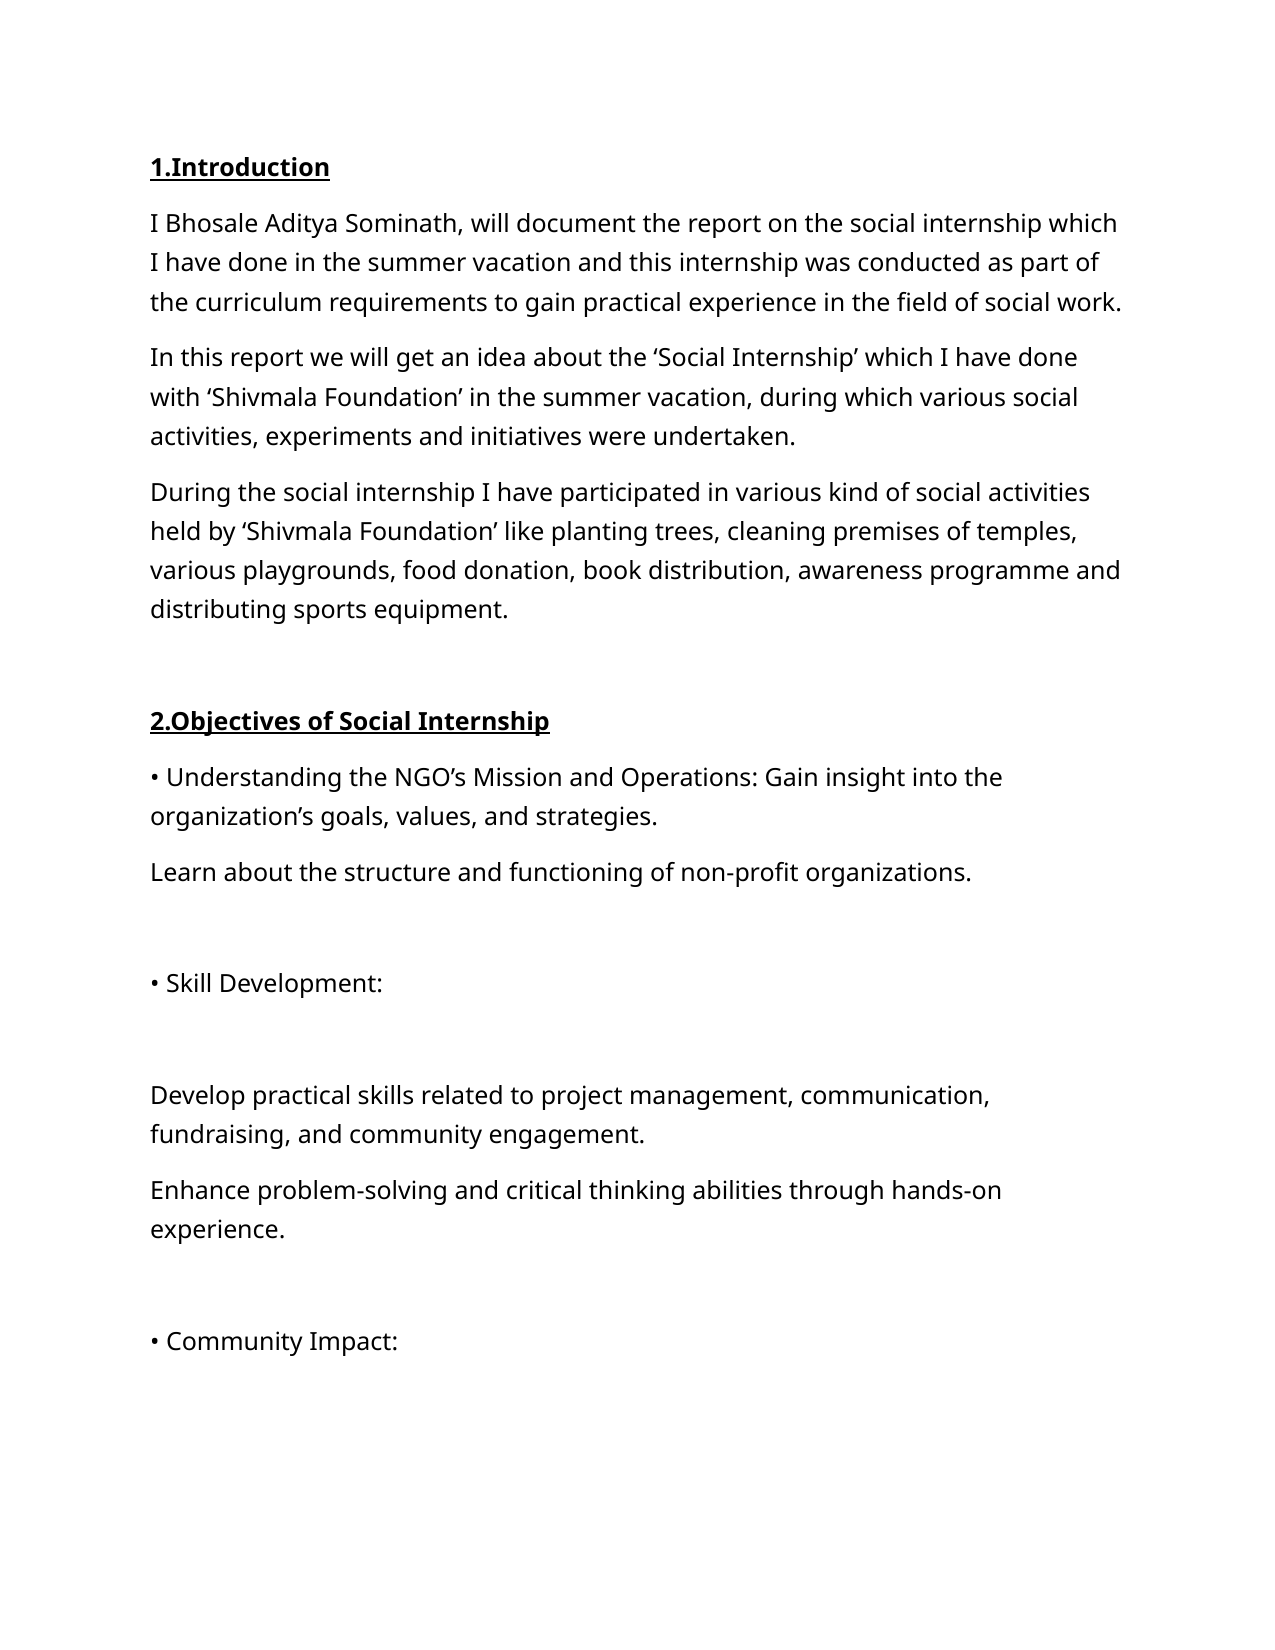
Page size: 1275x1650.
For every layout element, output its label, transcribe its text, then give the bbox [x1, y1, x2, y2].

text Enhance problem-solving and critical thinking abilities through hands-on experience. [150, 1172, 1125, 1246]
text Develop practical skills related to project management, communication, fundraising, and community engagement. [150, 1077, 1125, 1151]
text 1.Introduction [150, 150, 1125, 184]
text During the social internship I have participated in various kind of social activities held by ‘Shivmala Foundation’ like planting trees, cleaning premises of temples, various playgrounds, food donation, book distribution, awareness programme and distributing sports equipment. [150, 474, 1125, 626]
text • Skill Development: [150, 966, 1125, 1000]
text I Bhosale Aditya Sominath, will document the report on the social internship which I have done in the summer vacation and this internship was conducted as part of the curriculum requirements to gain practical experience in the field of social work. [150, 206, 1125, 318]
text • Community Impact: [150, 1323, 1125, 1357]
text In this report we will get an idea about the ‘Social Internship’ which I have done with ‘Shivmala Foundation’ in the summer vacation, during which various social activities, experiments and initiatives were undertaken. [150, 340, 1125, 452]
text 2.Objectives of Social Internship [150, 703, 1125, 737]
text • Understanding the NGO’s Mission and Operations: Gain insight into the organization’s goals, values, and strategies. [150, 759, 1125, 832]
text Learn about the structure and functioning of non-profit organizations. [150, 854, 1125, 888]
